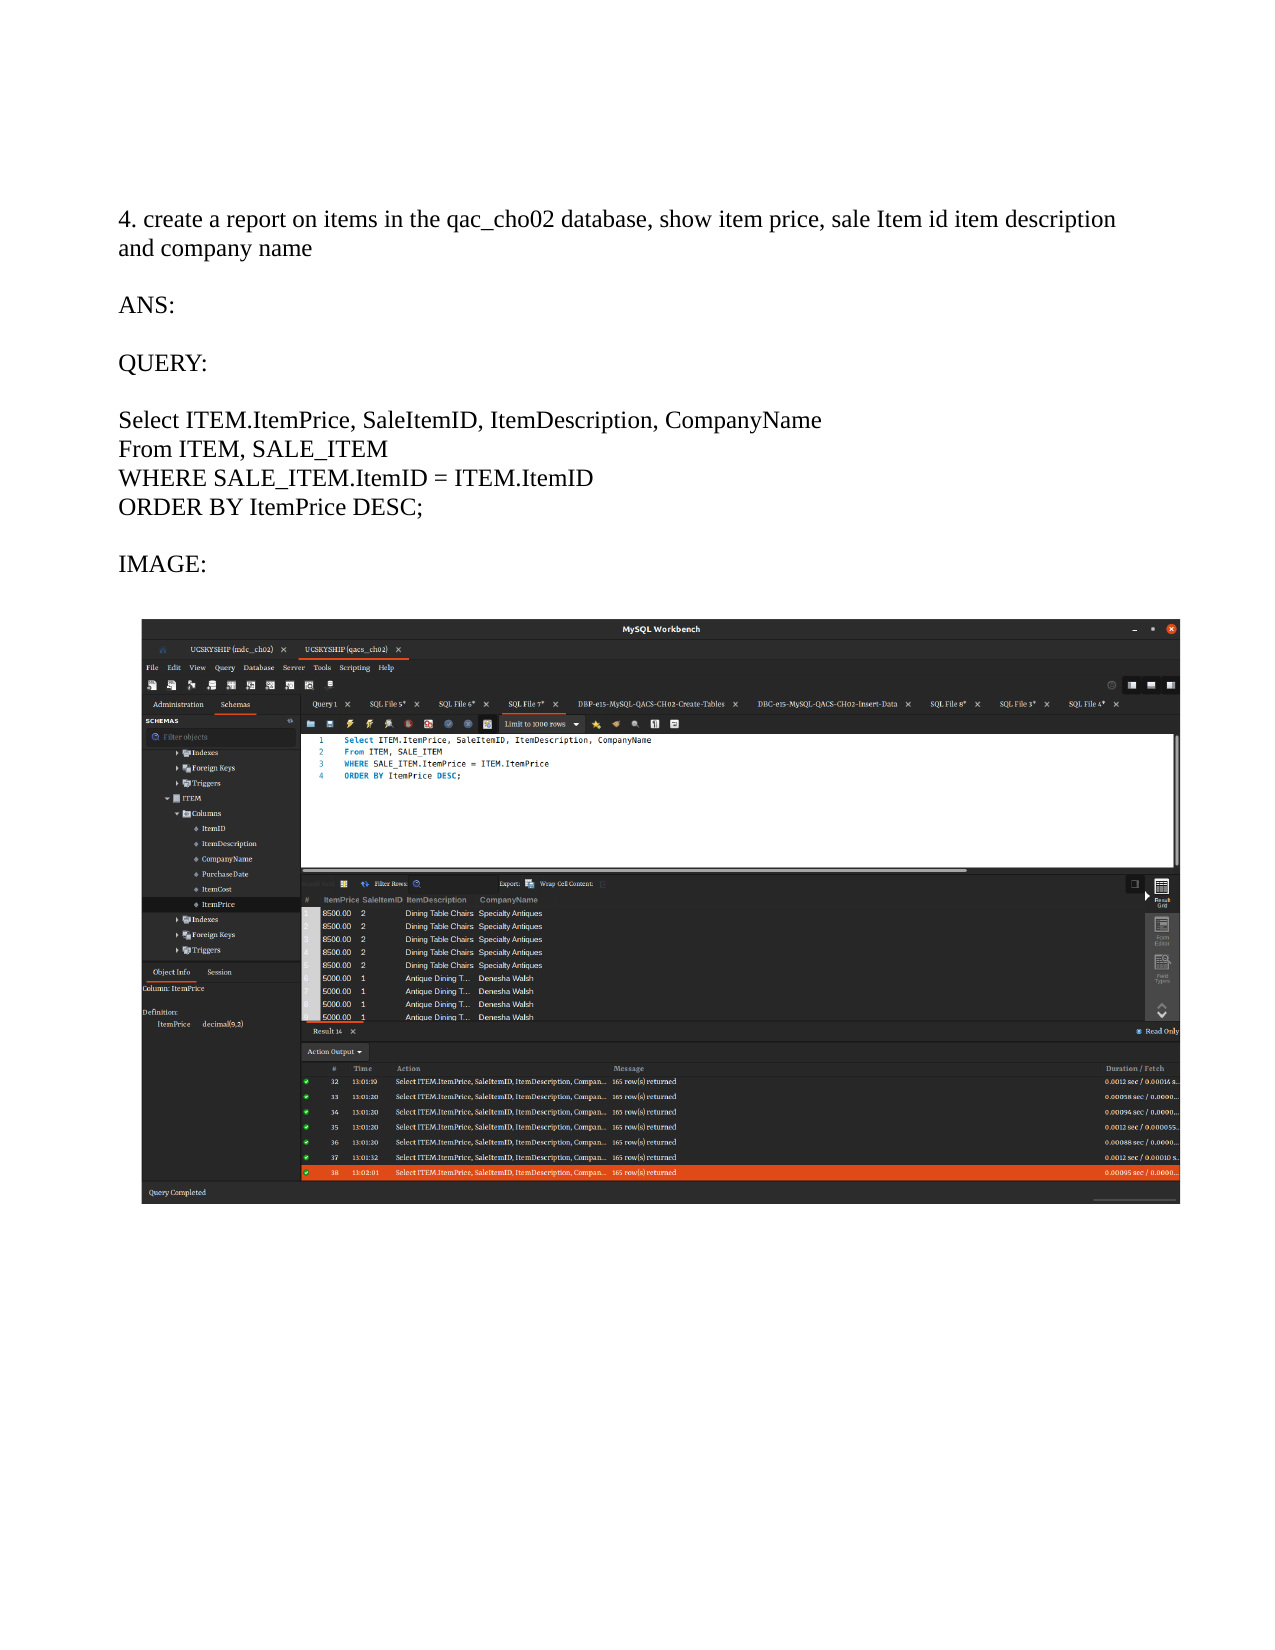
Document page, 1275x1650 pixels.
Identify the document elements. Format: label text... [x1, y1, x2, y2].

text From ITEM, SALE_ITEM [118, 434, 1157, 463]
text Select ITEM.ItemPrice, SaleItemID, ItemDescription, CompanyName [118, 406, 1157, 434]
text QUERY: [118, 348, 1157, 377]
text ANS: [118, 291, 1157, 319]
text ORDER BY ItemPrice DESC; [118, 492, 1157, 521]
text 4. create a report on items in the qac_cho02 database, show item price, sale Item id item description [118, 204, 1157, 233]
text IMAGE: [118, 549, 1157, 578]
text WHERE SALE_ITEM.ItemID = ITEM.ItemID [118, 463, 1157, 492]
text and company name [118, 233, 1157, 262]
picture [141, 619, 1181, 1204]
